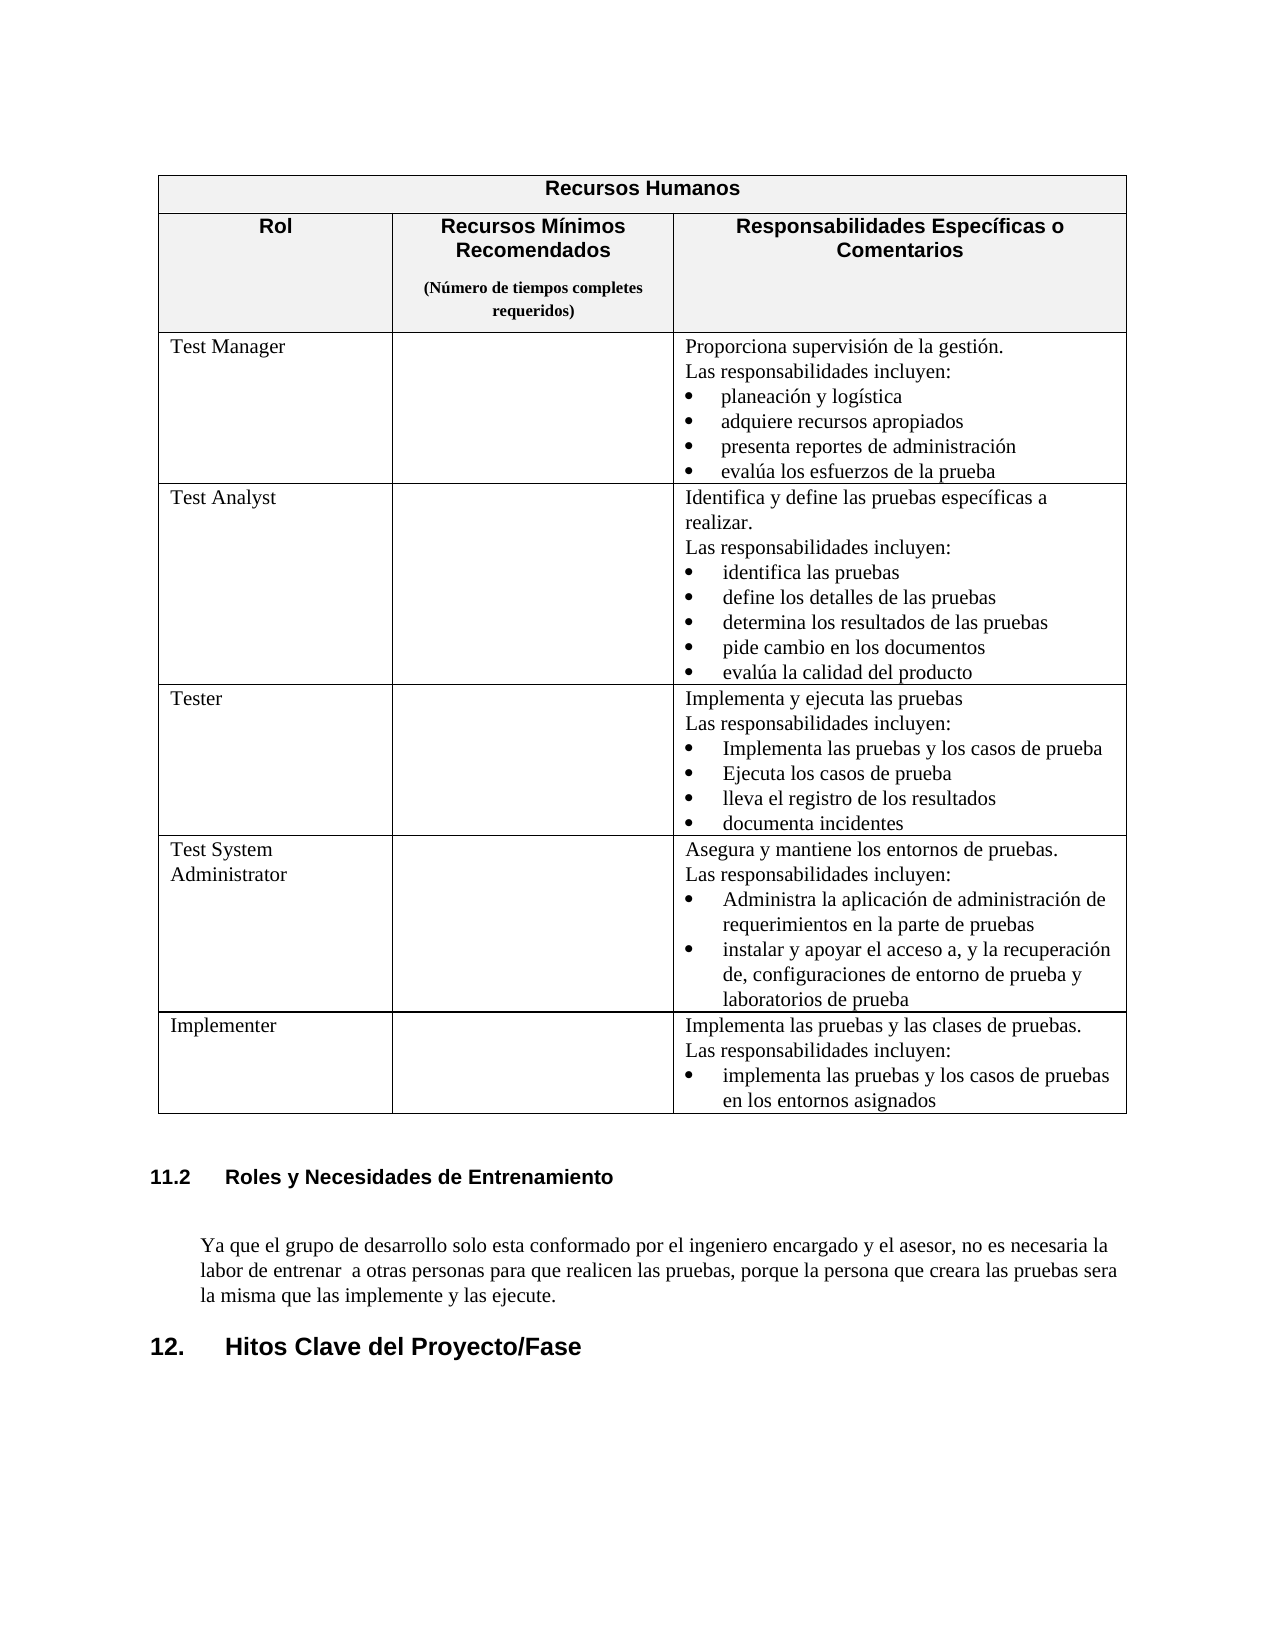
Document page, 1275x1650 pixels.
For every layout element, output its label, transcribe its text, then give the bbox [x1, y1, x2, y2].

table_cell Tester [159, 685, 392, 835]
table_cell Asegura y mantiene los entornos de pruebas. Las responsabilidades incluyen: Administra la aplicación de administración de requerimientos en la parte de pruebas instalar y apoyar el acceso a, y la recuperación de, configuraciones de entorno de prueba y laboratorios de prueba [674, 836, 1126, 1011]
table_cell Proporciona supervisión de la gestión. Las responsabilidades incluyen: planeación y logística adquiere recursos apropiados presenta reportes de administración evalúa los esfuerzos de la prueba [674, 333, 1126, 483]
table_cell [393, 1013, 673, 1112]
table_cell Implementer [159, 1013, 392, 1112]
table_cell [393, 685, 673, 835]
table_cell [393, 836, 673, 1011]
text Ya que el grupo de desarrollo solo esta conformado por el ingeniero encargado y el asesor, no es necesaria la labor de entrenar a otras personas para que realicen las pruebas, porque la persona que creara las pruebas sera la misma que las implemente y las ejecute. [200, 1232, 1125, 1307]
subtitle Hitos Clave del Proyecto/Fase [150, 1332, 1125, 1361]
table_cell Identifica y define las pruebas específicas a realizar. Las responsabilidades incluyen: identifica las pruebas define los detalles de las pruebas determina los resultados de las pruebas pide cambio en los documentos evalúa la calidad del producto [674, 484, 1126, 684]
table_cell [393, 484, 673, 684]
table_cell Test System Administrator [159, 836, 392, 1011]
table_cell Test Manager [159, 333, 392, 483]
table_cell Recursos Mínimos Recomendados (Número de tiempos completes requeridos) [393, 214, 673, 332]
table_cell [393, 333, 673, 483]
table_cell Implementa las pruebas y las clases de pruebas. Las responsabilidades incluyen: implementa las pruebas y los casos de pruebas en los entornos asignados [674, 1013, 1126, 1112]
table_cell Test Analyst [159, 484, 392, 684]
subtitle Roles y Necesidades de Entrenamiento [150, 1163, 1125, 1188]
table_cell Rol [159, 214, 392, 332]
table_cell Implementa y ejecuta las pruebas Las responsabilidades incluyen: Implementa las pruebas y los casos de prueba Ejecuta los casos de prueba lleva el registro de los resultados documenta incidentes [674, 685, 1126, 835]
table_cell Responsabilidades Específicas o Comentarios [674, 214, 1126, 332]
table_header Recursos Humanos [159, 176, 1126, 212]
